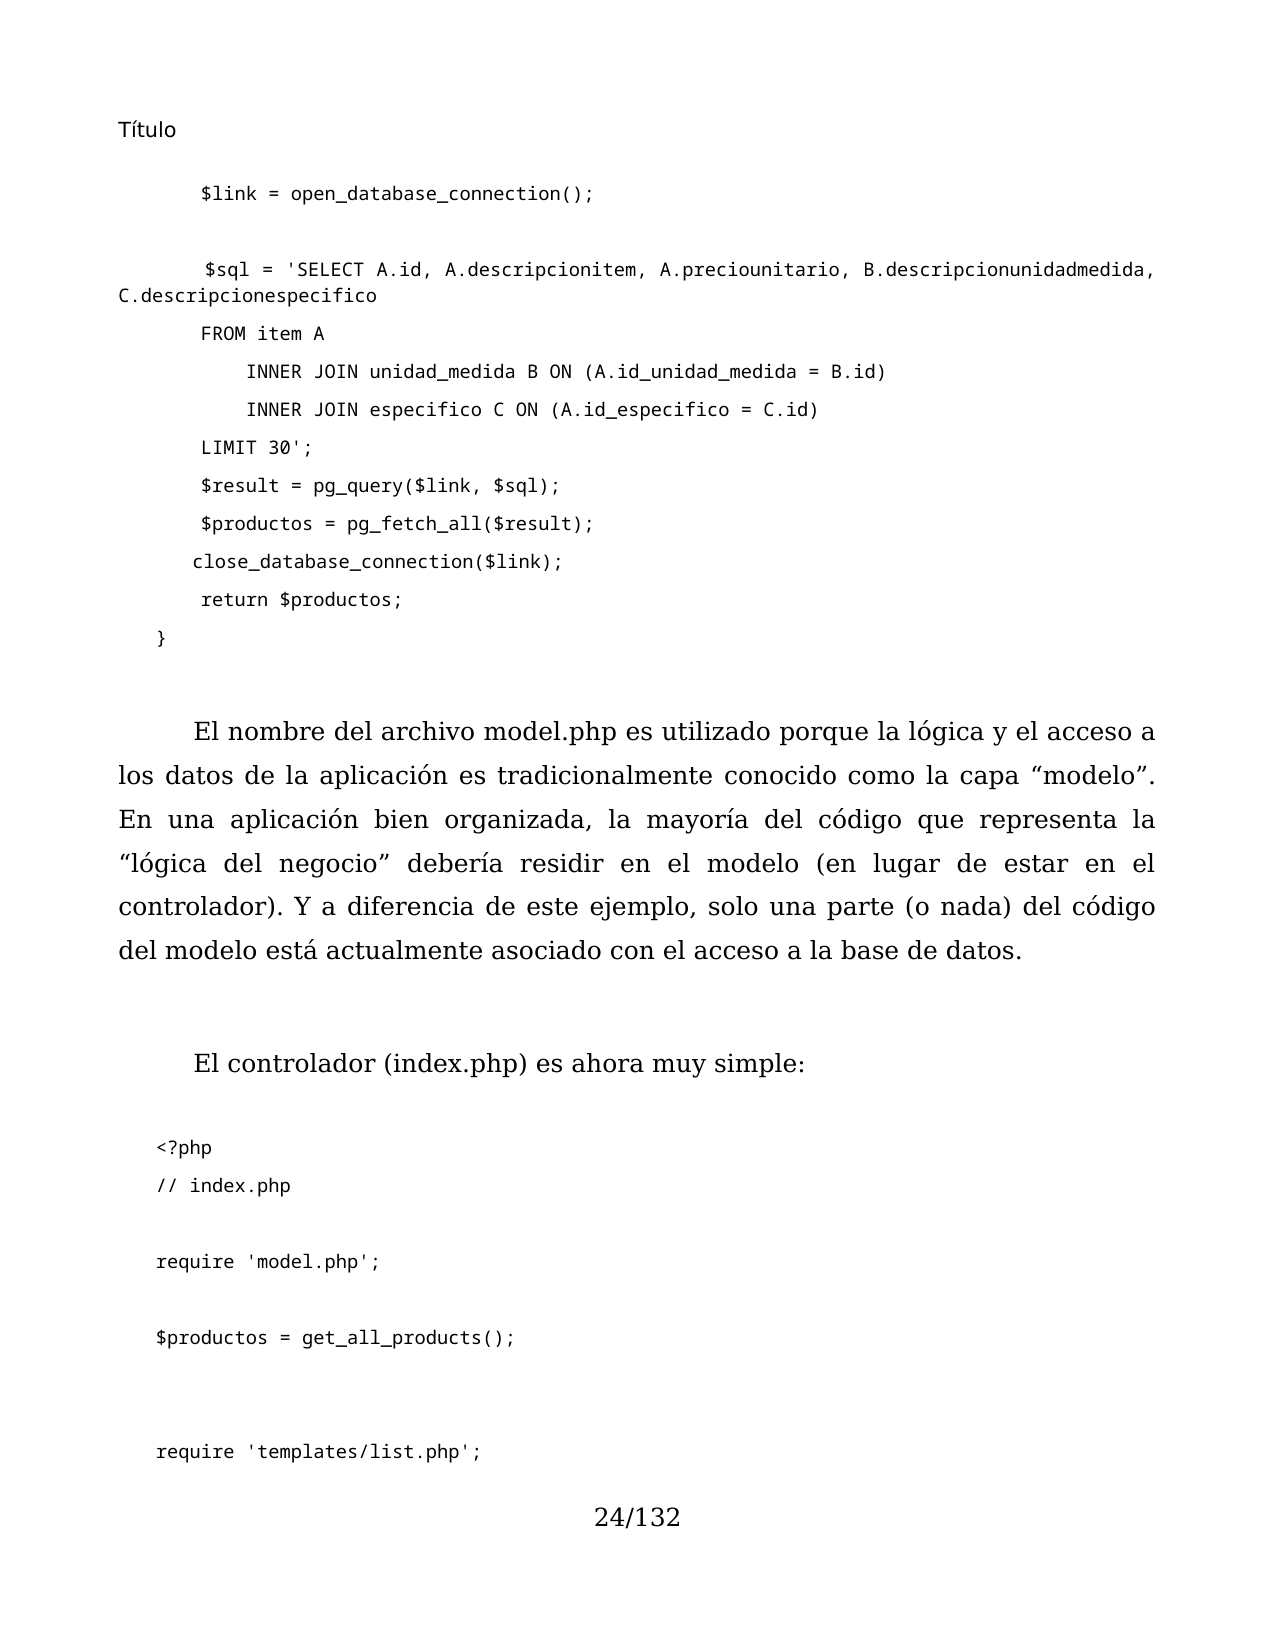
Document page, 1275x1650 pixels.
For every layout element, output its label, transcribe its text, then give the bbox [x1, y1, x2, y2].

text INNER JOIN unidad_medida B ON (A.id_unidad_medida = B.id) [118, 358, 1157, 384]
text $productos = get_all_products(); [118, 1324, 1157, 1350]
text $sql = 'SELECT A.id, A.descripcionitem, A.preciounitario, B.descripcionunidadmedida, C.descripcionespecifico [118, 257, 1157, 308]
text LIMIT 30'; [118, 434, 1157, 460]
text $link = open_database_connection(); [118, 181, 1157, 206]
text <?php [118, 1134, 1157, 1160]
text INNER JOIN especifico C ON (A.id_especifico = C.id) [118, 396, 1157, 422]
text $result = pg_query($link, $sql); [118, 472, 1157, 498]
text } [118, 624, 1157, 650]
text require 'model.php'; [118, 1248, 1157, 1274]
text $productos = pg_fetch_all($result); [118, 510, 1157, 536]
text close_database_connection($link); [118, 548, 1157, 574]
text // index.php [118, 1172, 1157, 1198]
text return $productos; [118, 586, 1157, 612]
text FROM item A [118, 320, 1157, 346]
text El nombre del archivo model.php es utilizado porque la lógica y el acceso a los datos de la aplicación es tradicionalmente conocido como la capa “modelo”. En una aplicación bien organizada, la mayoría del código que representa la “lógica del negocio” debería residir en el modelo (en lugar de estar en el controlador). Y a diferencia de este ejemplo, solo una parte (o nada) del código del modelo está actualmente asociado con el acceso a la base de datos. [118, 718, 1157, 966]
text require 'templates/list.php'; [118, 1438, 1157, 1464]
text El controlador (index.php) es ahora muy simple: [118, 1049, 1157, 1078]
